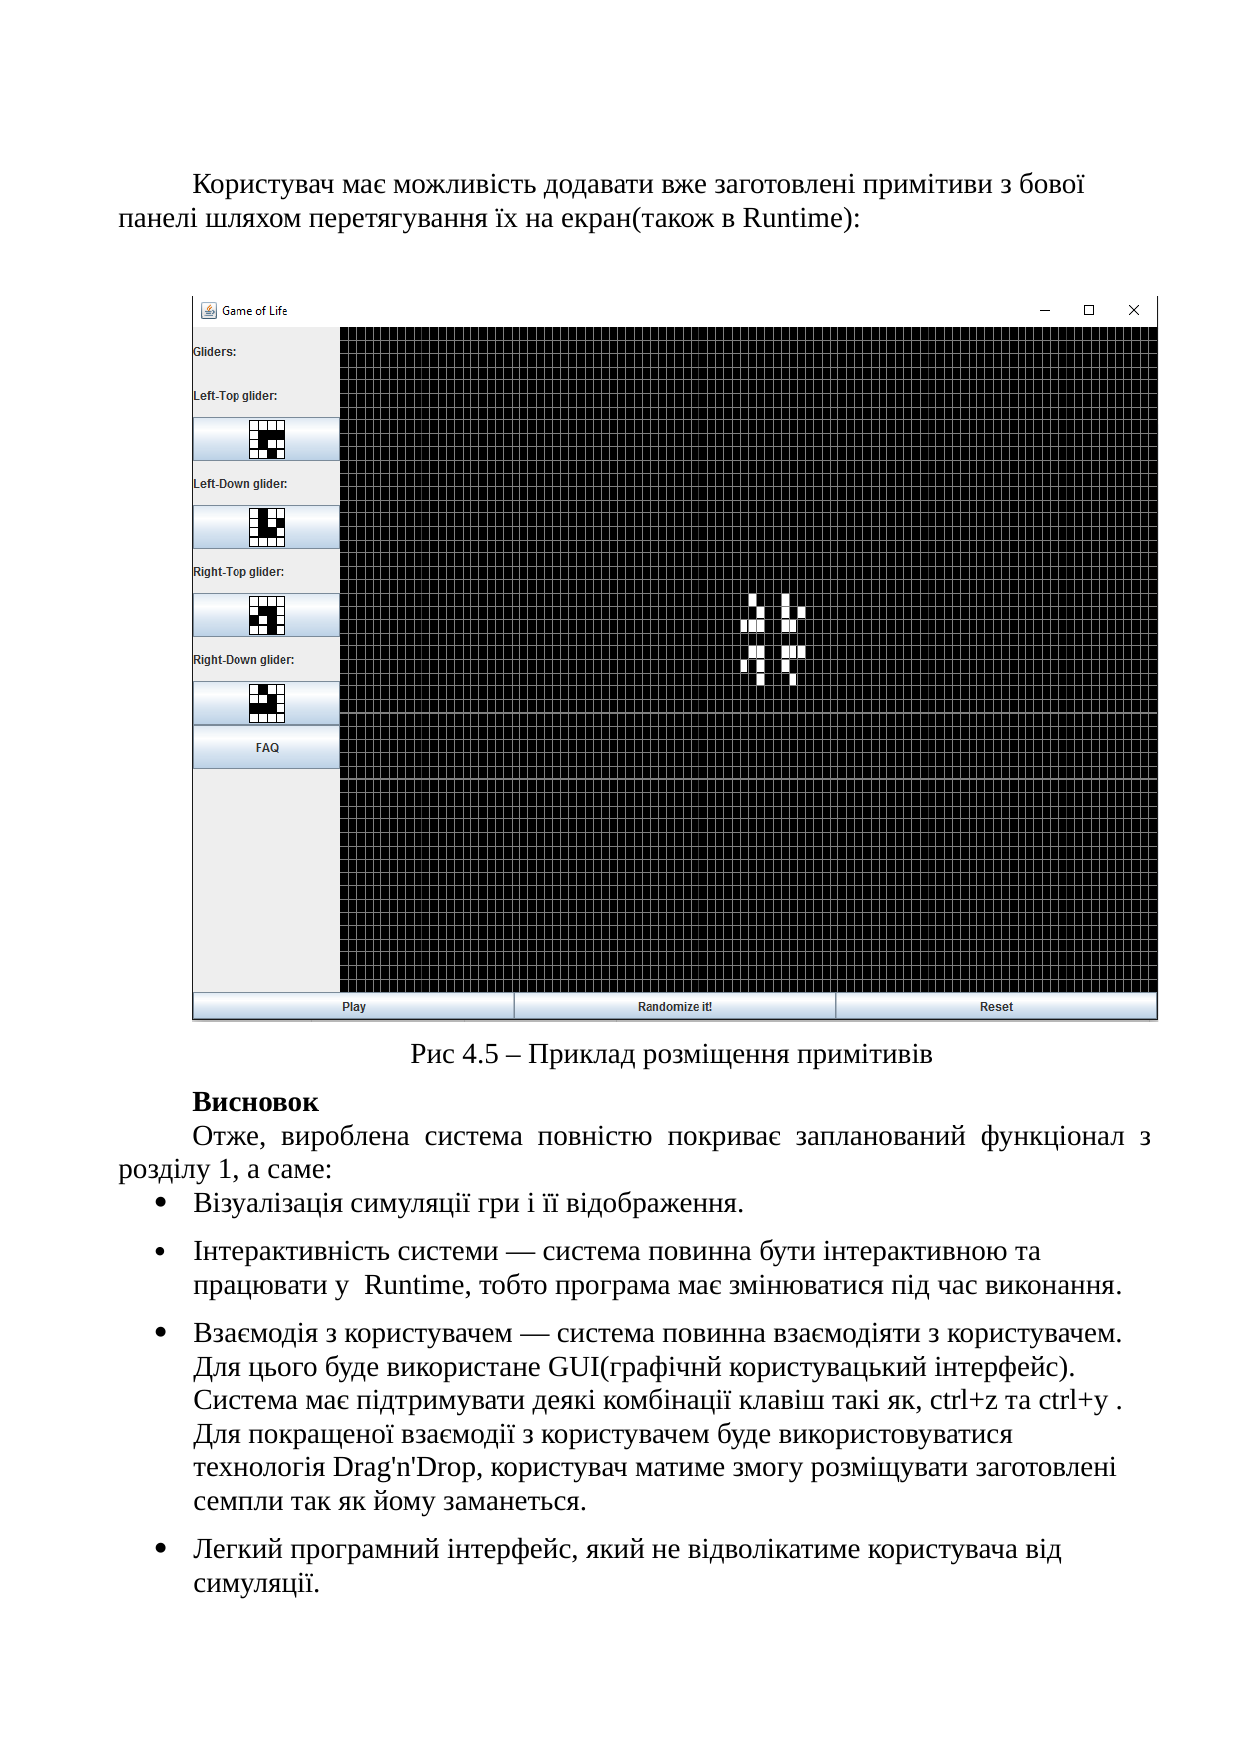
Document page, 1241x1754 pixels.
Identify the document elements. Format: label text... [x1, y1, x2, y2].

list Інтерактивність системи — система повинна бути інтерактивною та працювати у Runtime, тобто програма має змінюватися під час виконання. [156, 1233, 1152, 1301]
text Висновок [118, 1084, 1152, 1118]
list Легкий програмний інтерфейс, який не відволікатиме користувача від симуляції. [156, 1531, 1152, 1598]
list Взаємодія з користувачем — система повинна взаємодіяти з користувачем. Для цього буде використане GUI(графічнй користувацький інтерфейс). Система має підтримувати деякі комбінації клавіш такі як, ctrl+z та ctrl+y . Для покращеної взаємодії з користувачем буде використовуватися технологія Drag'n'Drop, користувач матиме змогу розміщувати заготовлені семпли так як йому заманеться. [156, 1315, 1152, 1516]
text Користувач має можливість додавати вже заготовлені примітиви з бової панелі шляхом перетягування їх на екран(також в Runtime): [118, 166, 1152, 233]
list Візуалізація симуляції гри і її відображення. [156, 1185, 1152, 1219]
text Отже, вироблена система повністю покриває запланований функціонал з розділу 1, а саме: [118, 1118, 1152, 1185]
text Рис 4.5 – Приклад розміщення примітивів [118, 1036, 1152, 1070]
